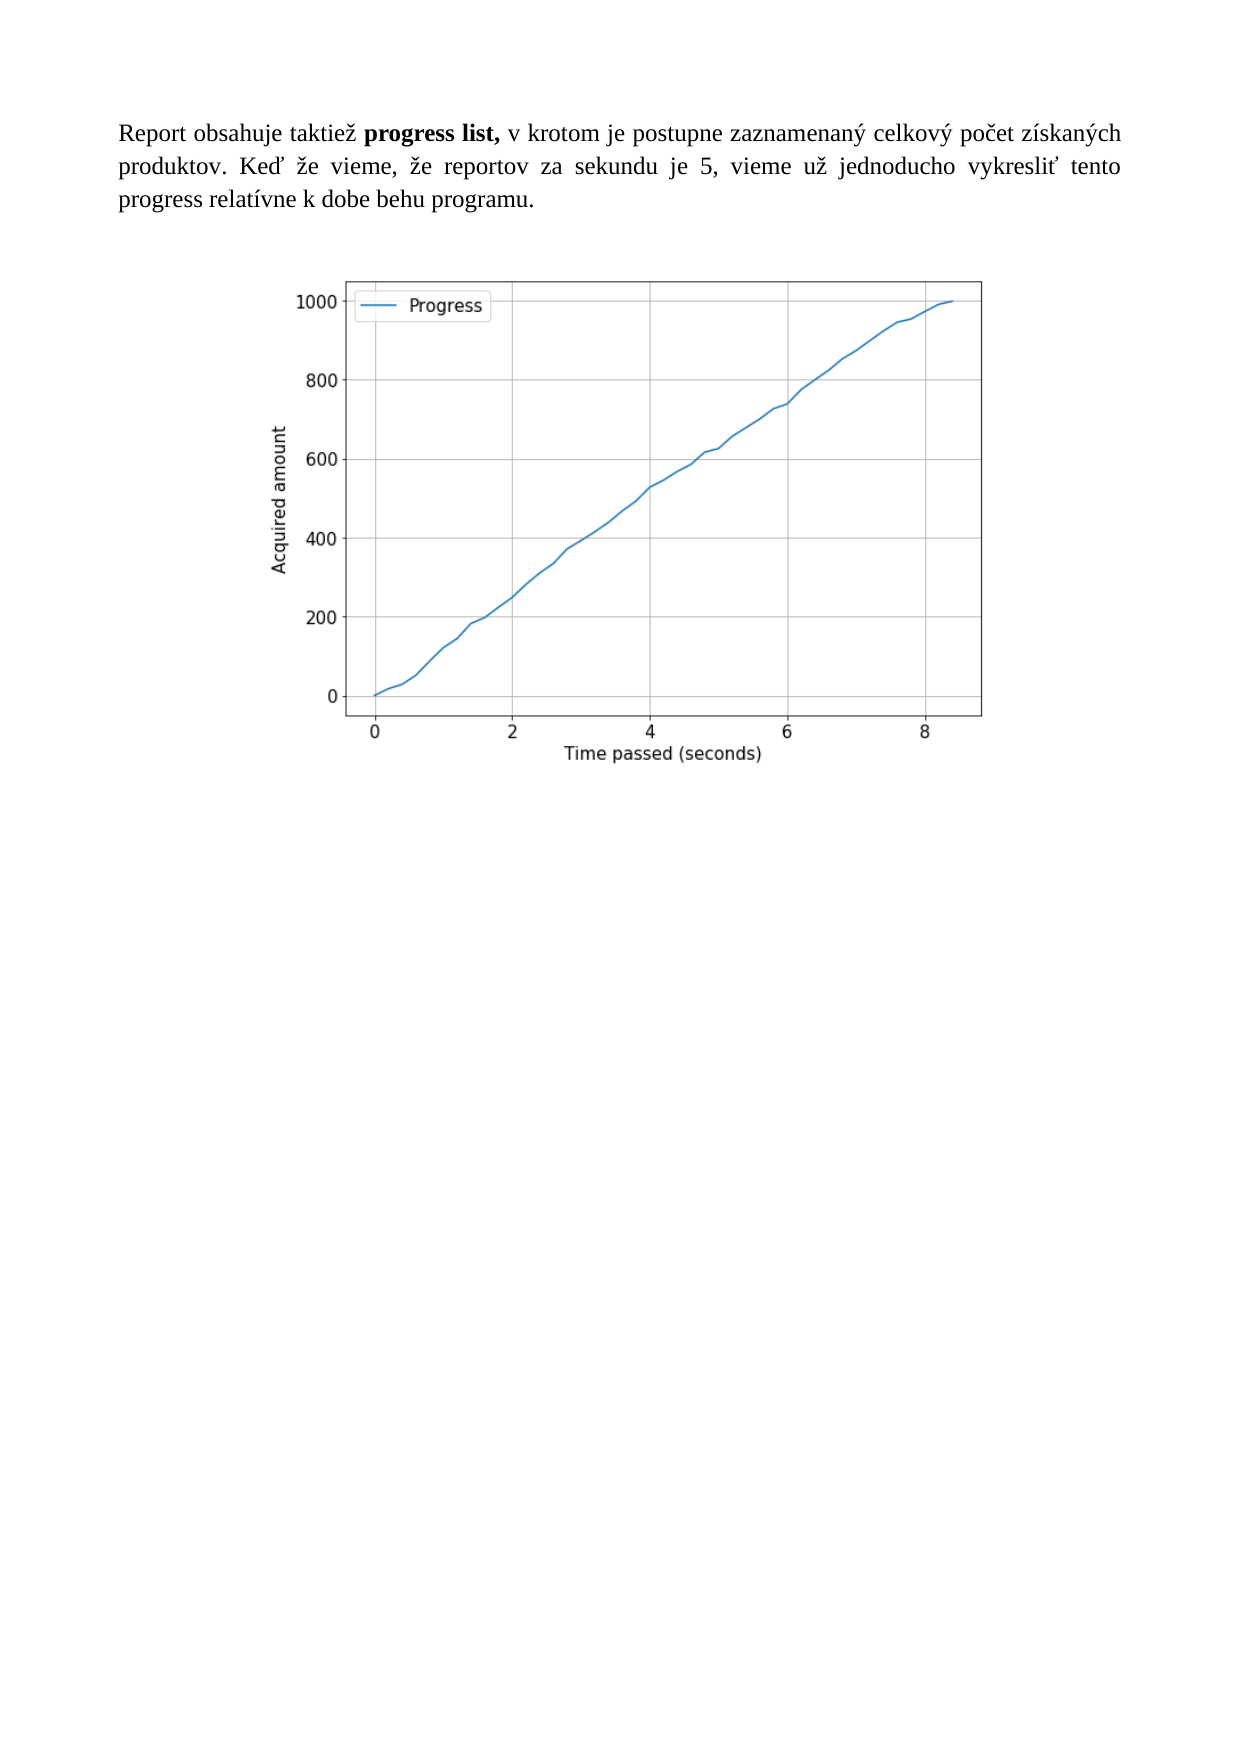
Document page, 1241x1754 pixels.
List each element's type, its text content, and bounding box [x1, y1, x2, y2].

picture [251, 279, 989, 769]
text Report obsahuje taktiež progress list, v krotom je postupne zaznamenaný celkový počet získaných produktov. Keď že vieme, že reportov za sekundu je 5, vieme už jednoducho vykresliť tento progress relatívne k dobe behu programu. [118, 118, 1122, 213]
